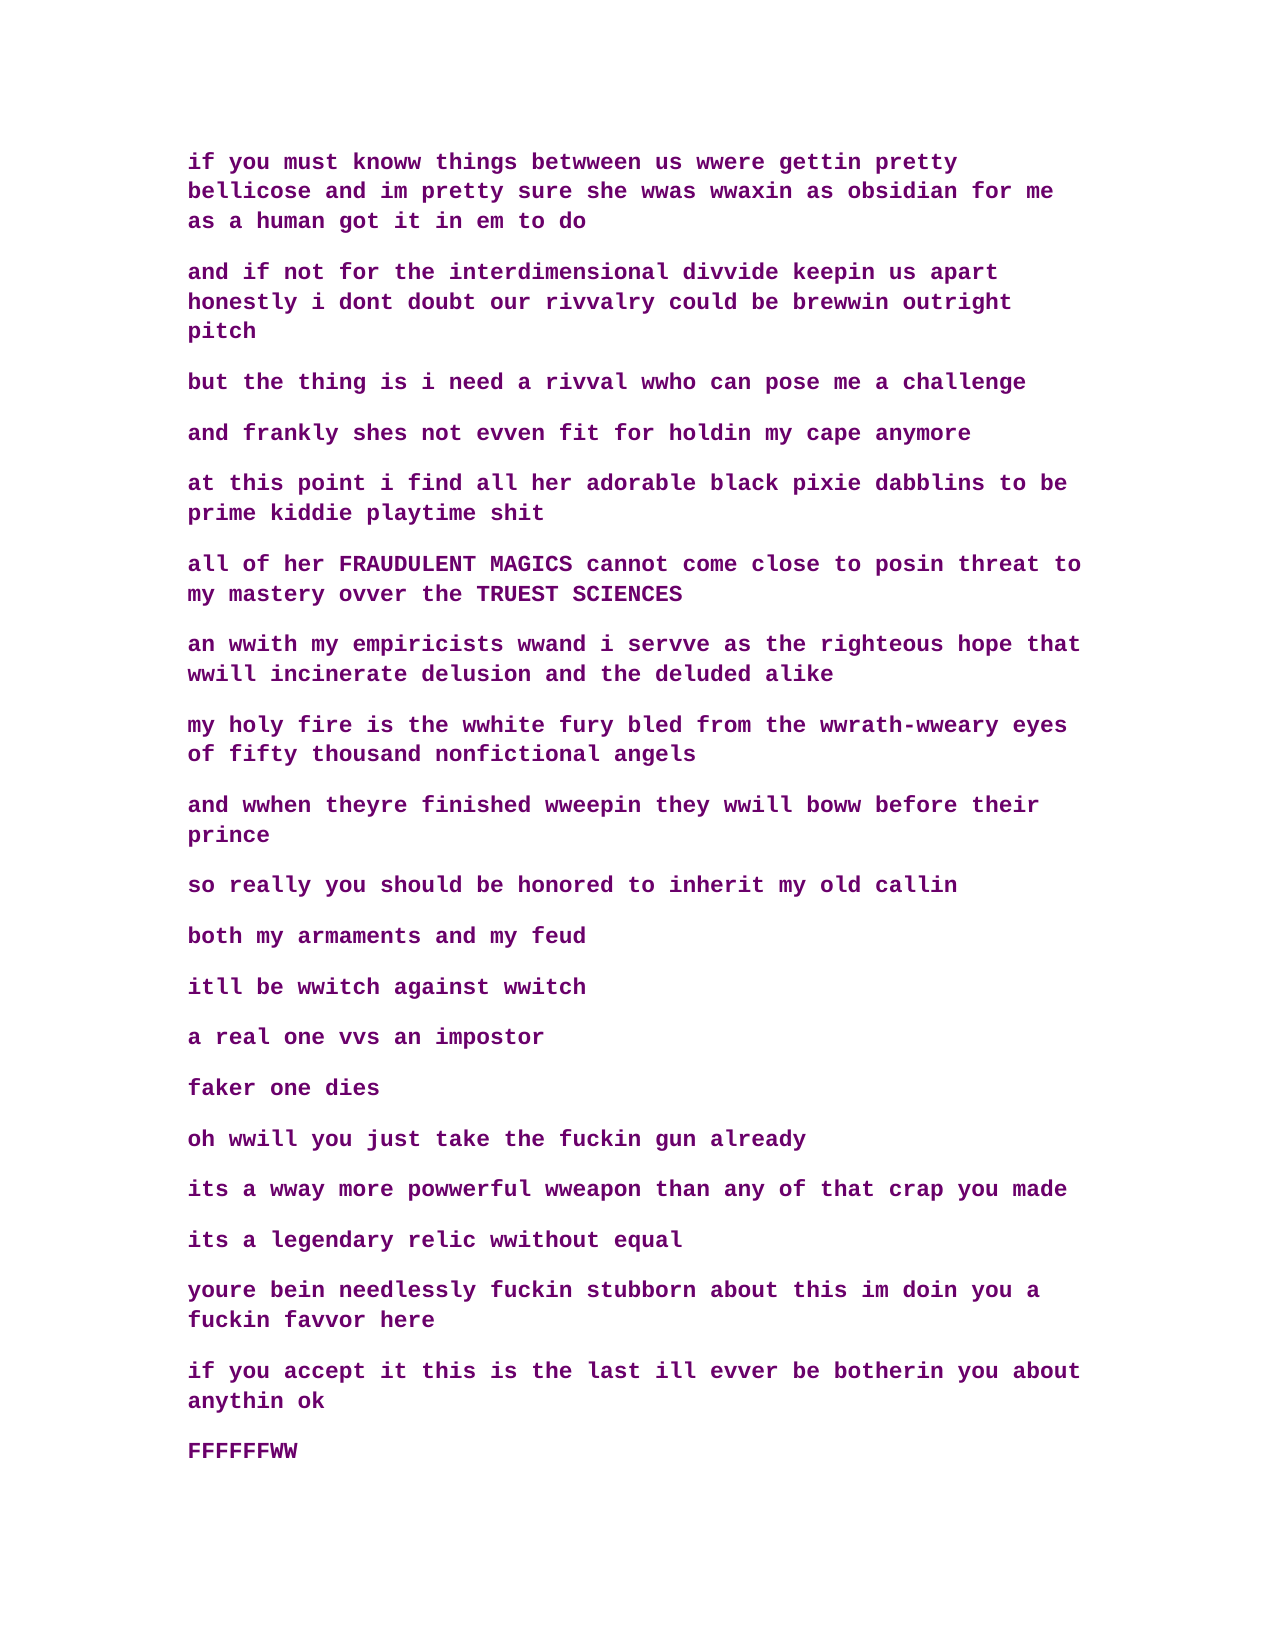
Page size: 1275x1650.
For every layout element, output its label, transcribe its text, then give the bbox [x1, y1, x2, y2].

text at this point i find all her adorable black pixie dabblins to be prime kiddie playtime shit [187, 472, 1087, 527]
text oh wwill you just take the fuckin gun already [187, 1127, 1087, 1153]
text itll be wwitch against wwitch [187, 975, 1087, 1001]
text and frankly shes not evven fit for holdin my cape anymore [187, 421, 1087, 447]
text and wwhen theyre finished wweepin they wwill boww before their prince [187, 793, 1087, 849]
text but the thing is i need a rivval wwho can pose me a challenge [187, 370, 1087, 396]
text my holy fire is the wwhite fury bled from the wwrath-wweary eyes of fifty thousand nonfictional angels [187, 713, 1087, 769]
text FFFFFFWW [187, 1439, 1087, 1466]
text an wwith my empiricists wwand i servve as the righteous hope that wwill incinerate delusion and the deluded alike [187, 632, 1087, 688]
text and if not for the interdimensional divvide keepin us apart honestly i dont doubt our rivvalry could be brewwin outright pitch [187, 260, 1087, 346]
text so really you should be honored to inherit my old callin [187, 874, 1087, 900]
text both my armaments and my feud [187, 924, 1087, 950]
text all of her FRAUDULENT MAGICS cannot come close to posin threat to my mastery ovver the TRUEST SCIENCES [187, 552, 1087, 608]
text its a legendary relic wwithout equal [187, 1228, 1087, 1254]
text if you accept it this is the last ill evver be botherin you about anythin ok [187, 1359, 1087, 1415]
text a real one vvs an impostor [187, 1026, 1087, 1052]
text its a wway more powwerful wweapon than any of that crap you made [187, 1177, 1087, 1203]
text youre bein needlessly fuckin stubborn about this im doin you a fuckin favvor here [187, 1279, 1087, 1334]
text if you must knoww things betwween us wwere gettin pretty bellicose and im pretty sure she wwas wwaxin as obsidian for me as a human got it in em to do [187, 150, 1087, 236]
text faker one dies [187, 1076, 1087, 1102]
